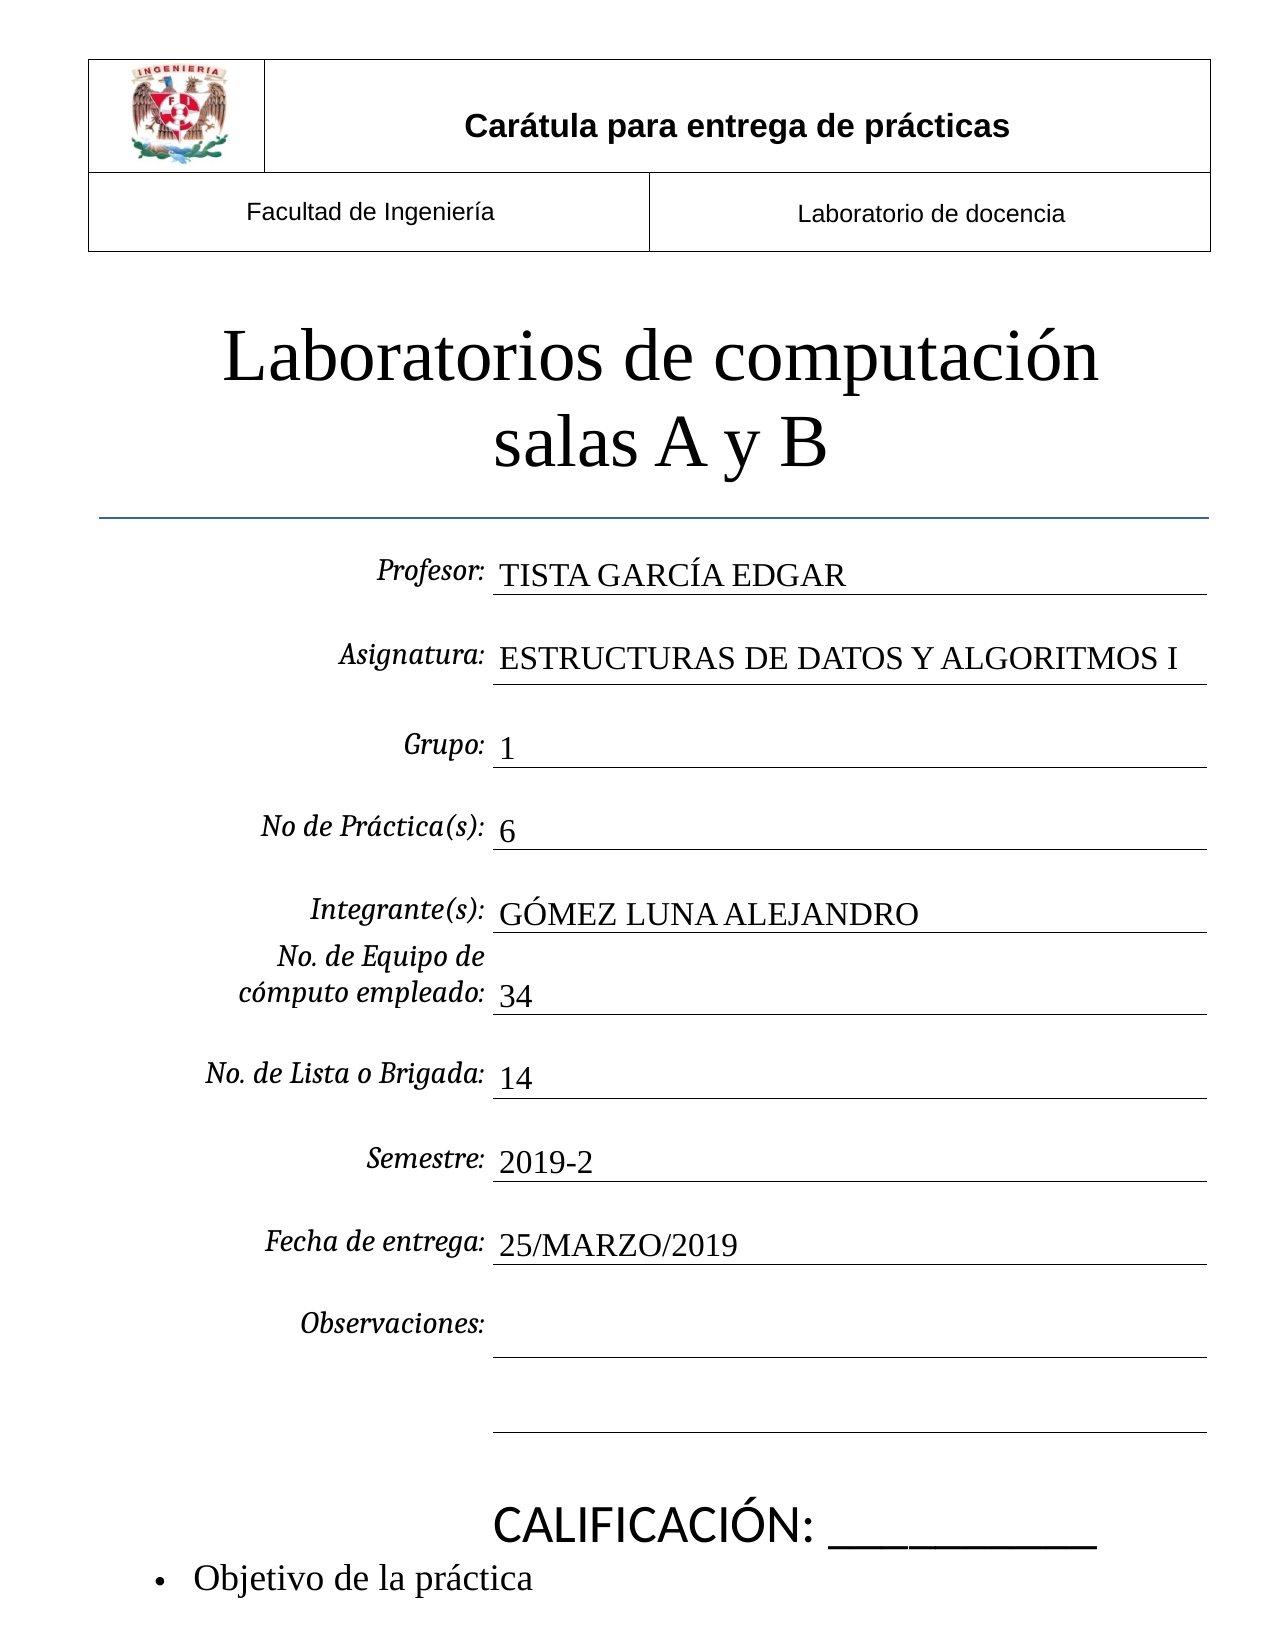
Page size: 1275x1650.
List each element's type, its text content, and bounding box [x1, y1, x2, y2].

table_header TISTA GARCÍA EDGAR [493, 519, 1207, 594]
table_cell No. de Lista o Brigada: [118, 1014, 493, 1098]
table_cell ESTRUCTURAS DE DATOS Y ALGORITMOS I [493, 595, 1207, 684]
table_cell GÓMEZ LUNA ALEJANDRO [493, 850, 1207, 932]
table_cell No. de Equipo de cómputo empleado: [118, 932, 493, 1013]
table_cell Asignatura: [118, 594, 493, 684]
table_cell 1 [493, 685, 1207, 766]
table_cell 6 [493, 768, 1207, 849]
table_header Carátula para entrega de prácticas [265, 60, 1210, 172]
table_cell Fecha de entrega: [118, 1181, 493, 1263]
table_cell [493, 1358, 1207, 1432]
table_cell Grupo: [118, 684, 493, 766]
text Laboratorios de computación [118, 310, 1205, 396]
table_header [89, 60, 264, 172]
text CALIFICACIÓN: __________ [118, 1489, 1205, 1556]
table_cell Facultad de Ingeniería [89, 173, 649, 251]
table_cell 14 [493, 1015, 1207, 1098]
text salas A y B [118, 396, 1205, 482]
table_header [118, 511, 493, 517]
table_header [493, 511, 1207, 517]
table_cell Observaciones: [118, 1264, 493, 1357]
table_header Profesor: [118, 519, 493, 594]
table_cell Laboratorio de docencia [650, 173, 1210, 251]
table_cell 25/MARZO/2019 [493, 1182, 1207, 1263]
table_cell No de Práctica(s): [118, 766, 493, 849]
table_cell [493, 1265, 1207, 1357]
table_cell 34 [493, 933, 1207, 1013]
list Objetivo de la práctica [156, 1556, 1205, 1599]
table_cell [118, 1357, 493, 1432]
table_cell Semestre: [118, 1098, 493, 1181]
table_cell Integrante(s): [118, 849, 493, 932]
table_cell 2019-2 [493, 1099, 1207, 1181]
